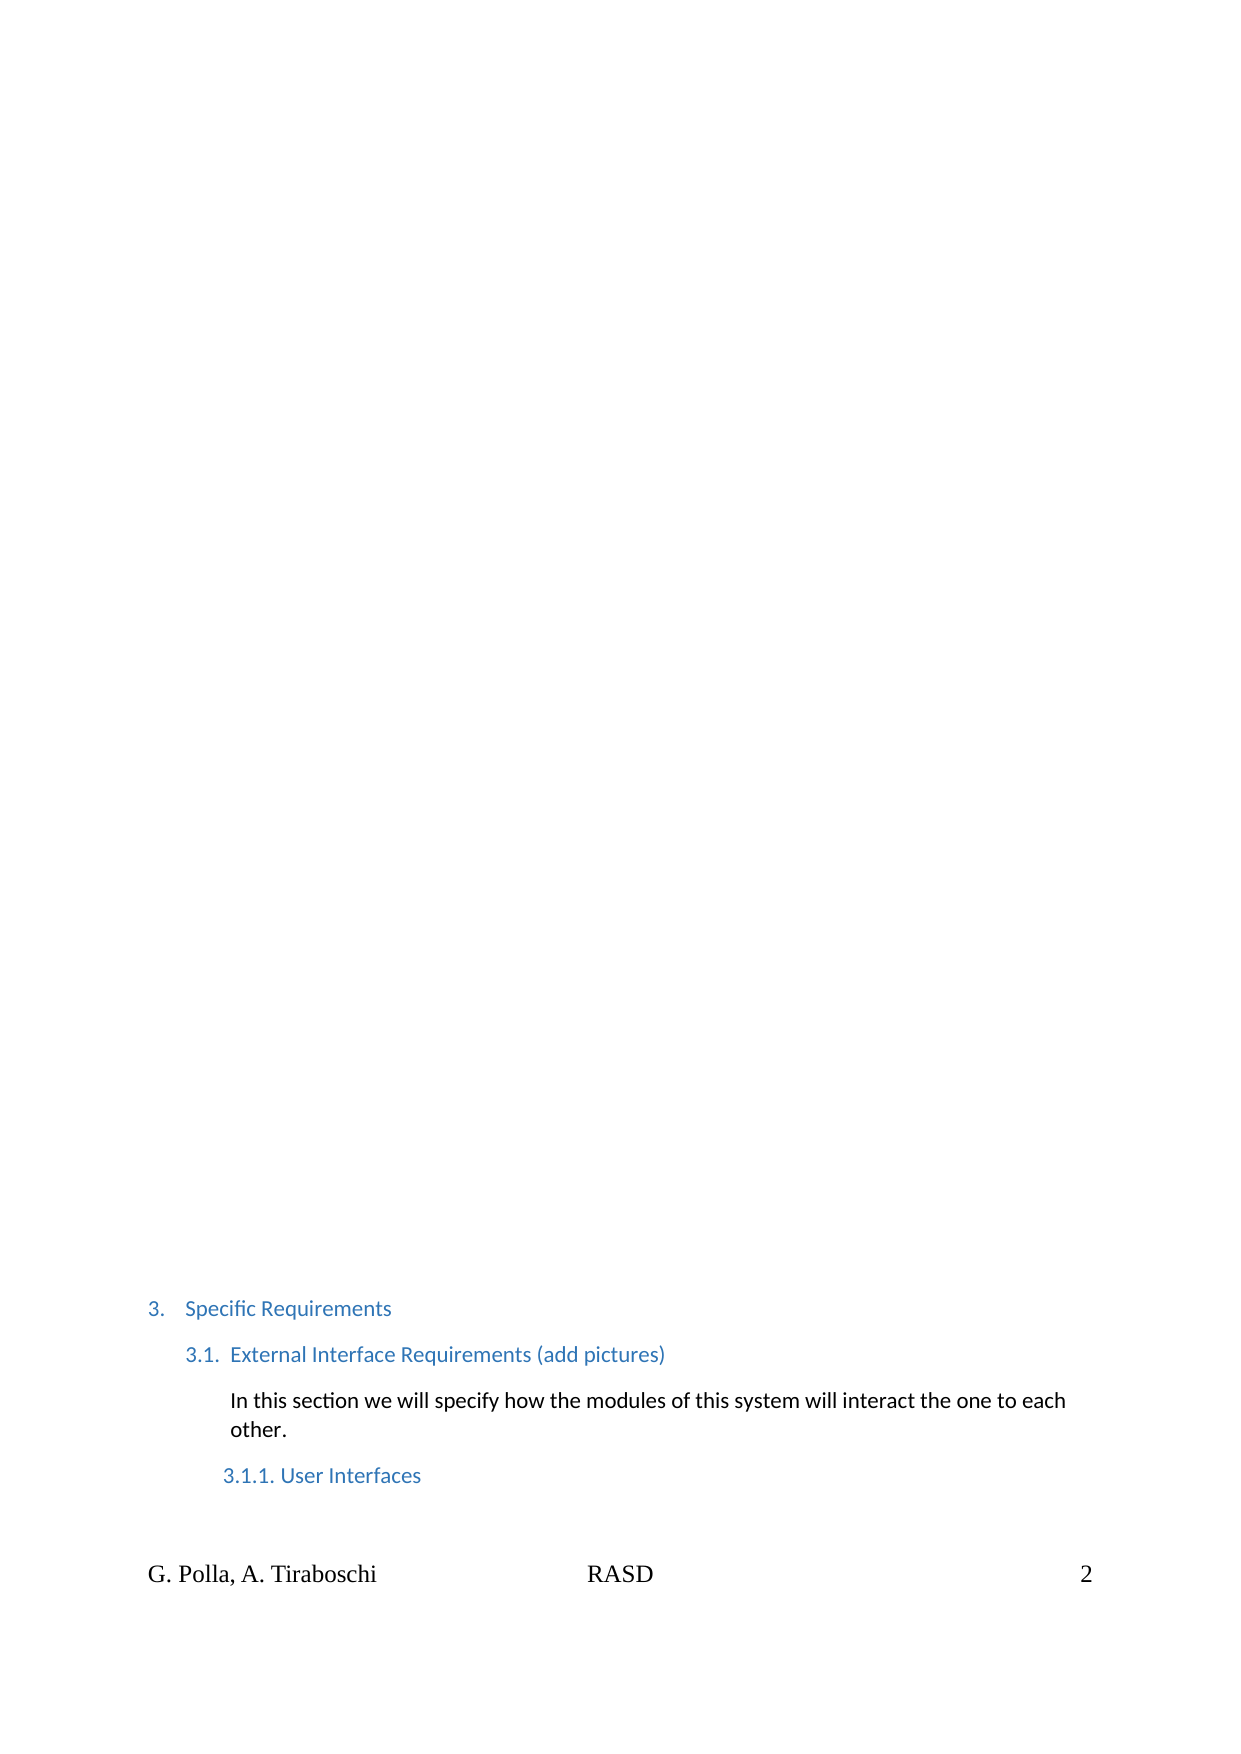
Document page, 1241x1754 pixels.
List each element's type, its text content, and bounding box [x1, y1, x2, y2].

list External Interface Requirements (add pictures) [185, 1340, 1093, 1368]
list User Interfaces [223, 1461, 1093, 1489]
text In this section we will specify how the modules of this system will interact the one to each other. [230, 1386, 1093, 1443]
list Specific Requirements [148, 1294, 1093, 1322]
